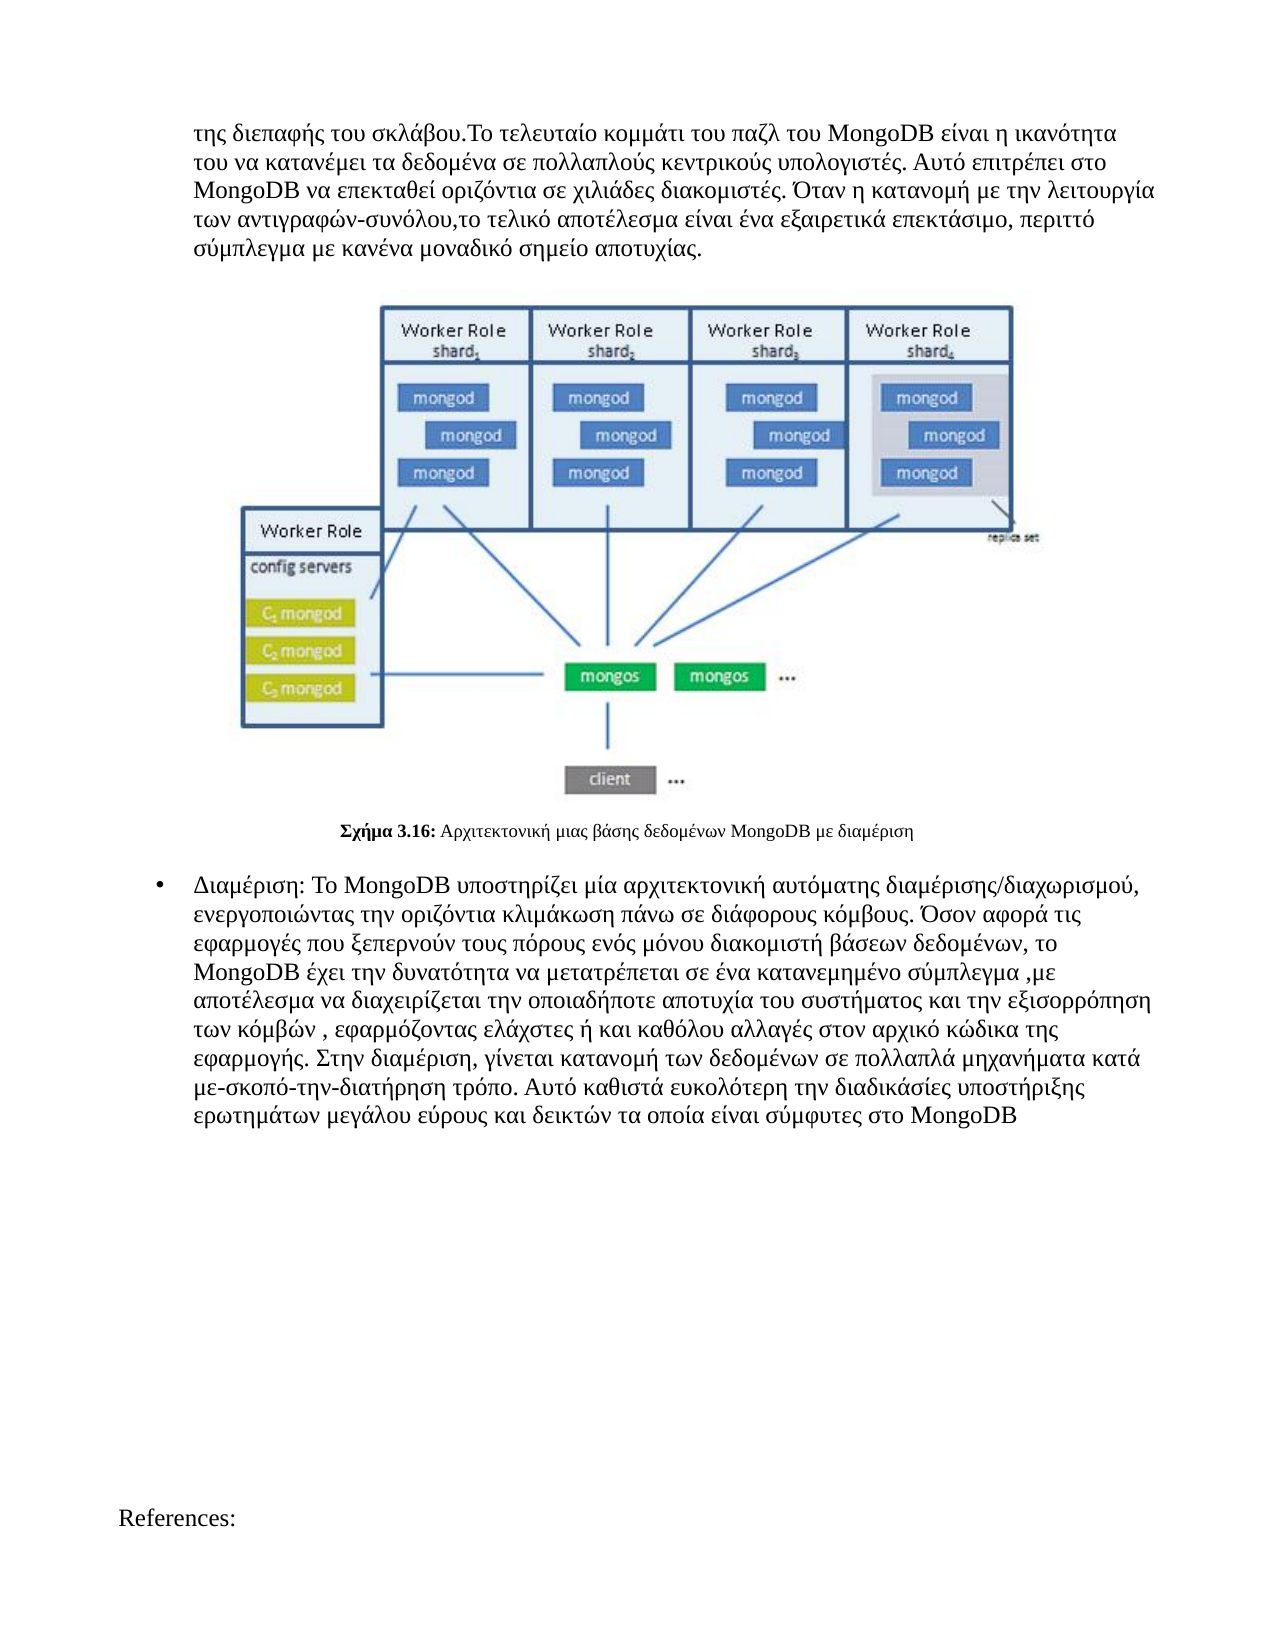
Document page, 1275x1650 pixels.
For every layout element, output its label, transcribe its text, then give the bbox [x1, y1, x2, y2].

list της διεπαφής του σκλάβου.Το τελευταίο κομμάτι του παζλ του MongoDB είναι η ικανότητα του να κατανέμει τα δεδομένα σε πολλαπλούς κεντρικούς υπολογιστές. Αυτό επιτρέπει στο MongoDB να επεκταθεί οριζόντια σε χιλιάδες διακομιστές. Όταν η κατανομή με την λειτουργία των αντιγραφών-συνόλου,το τελικό αποτέλεσμα είναι ένα εξαιρετικά επεκτάσιμο, περιττό σύμπλεγμα με κανένα μοναδικό σημείο αποτυχίας. [156, 118, 1157, 262]
text Σχήμα 3.16: Αρχιτεκτονική μιας βάσης δεδομένων MongoDB με διαμέριση [118, 291, 1157, 842]
picture [205, 290, 1070, 821]
list Διαμέριση: Το MongoDB υποστηρίζει μία αρχιτεκτονική αυτόματης διαμέρισης/διαχωρισμού, ενεργοποιώντας την οριζόντια κλιμάκωση πάνω σε διάφορους κόμβους. Όσον αφορά τις εφαρμογές που ξεπερνούν τους πόρους ενός μόνου διακομιστή βάσεων δεδομένων, το MongoDB έχει την δυνατότητα να μετατρέπεται σε ένα κατανεμημένο σύμπλεγμα ,με αποτέλεσμα να διαχειρίζεται την οποιαδήποτε αποτυχία του συστήματος και την εξισορρόπηση των κόμβών , εφαρμόζοντας ελάχστες ή και καθόλου αλλαγές στον αρχικό κώδικα της εφαρμογής. Στην διαμέριση, γίνεται κατανομή των δεδομένων σε πολλαπλά μηχανήματα κατά με-σκοπό-την-διατήρηση τρόπο. Αυτό καθιστά ευκολότερη την διαδικάσίες υποστήριξης ερωτημάτων μεγάλου εύρους και δεικτών τα οποία είναι σύμφυτες στο MongoDB [156, 871, 1157, 1129]
text References: [118, 1503, 1157, 1532]
